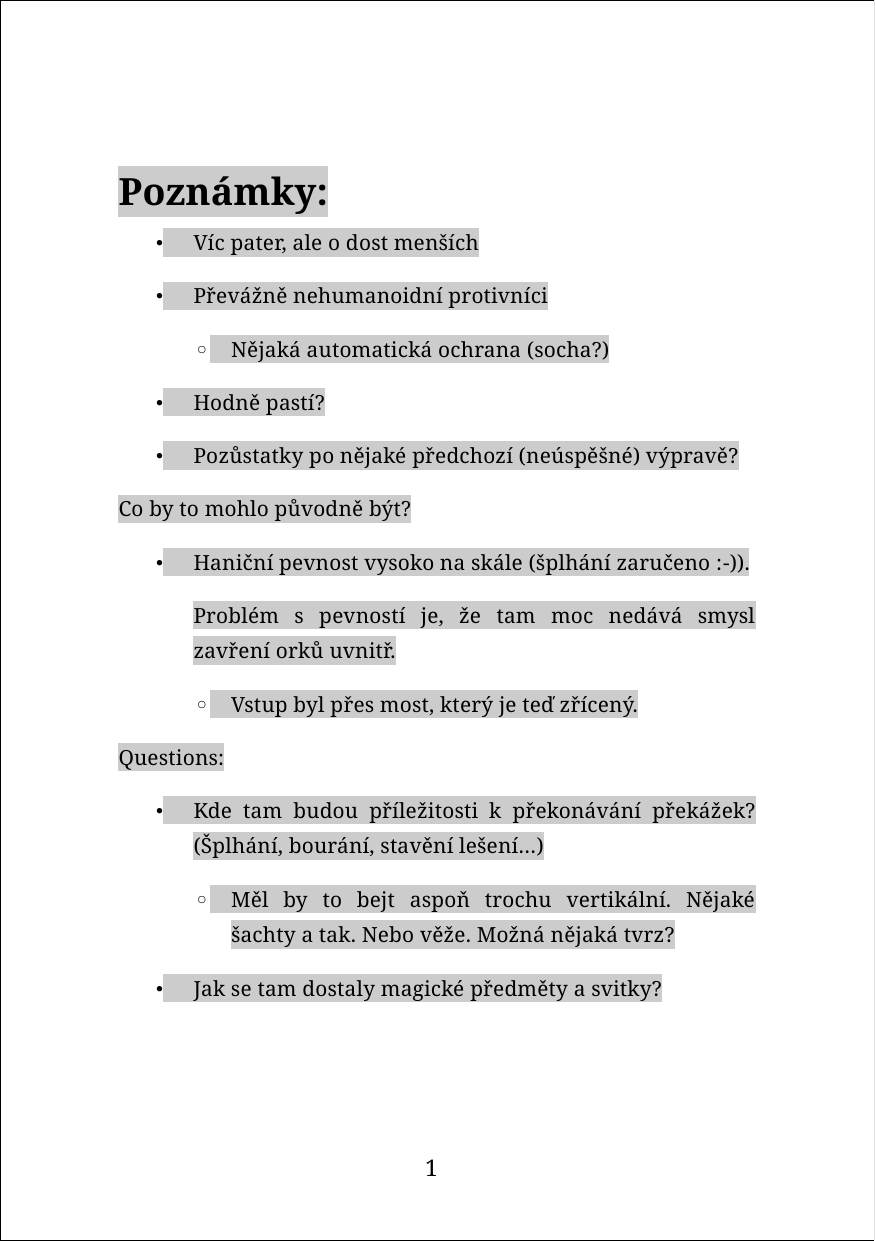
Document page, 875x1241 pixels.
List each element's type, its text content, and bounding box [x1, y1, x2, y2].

list Haniční pevnost vysoko na skále (šplhání zaručeno :-)). [156, 548, 756, 576]
list Vstup byl přes most, který je teď zřícený. [193, 690, 756, 718]
list Nějaká automatická ochrana (socha?) [193, 335, 756, 363]
list Převážně nehumanoidní protivníci [156, 282, 756, 310]
list Kde tam budou příležitosti k překonávání překážek? (Šplhání, bourání, stavění lešení…) [156, 796, 756, 860]
list Jak se tam dostaly magické předměty a svitky? [156, 974, 756, 1002]
list Víc pater, ale o dost menších [156, 228, 756, 257]
list Hodně pastí? [156, 388, 756, 416]
list Měl by to bejt aspoň trochu vertikální. Nějaké šachty a tak. Nebo věže. Možná nějaká tvrz? [193, 885, 756, 949]
text Questions: [118, 743, 756, 771]
text Co by to mohlo původně být? [118, 494, 756, 523]
list Pozůstatky po nějaké předchozí (neúspěšné) výpravě? [156, 441, 756, 470]
list Problém s pevností je, že tam moc nedává smysl zavření orků uvnitř. [156, 601, 756, 665]
subtitle Poznámky: [118, 166, 756, 217]
